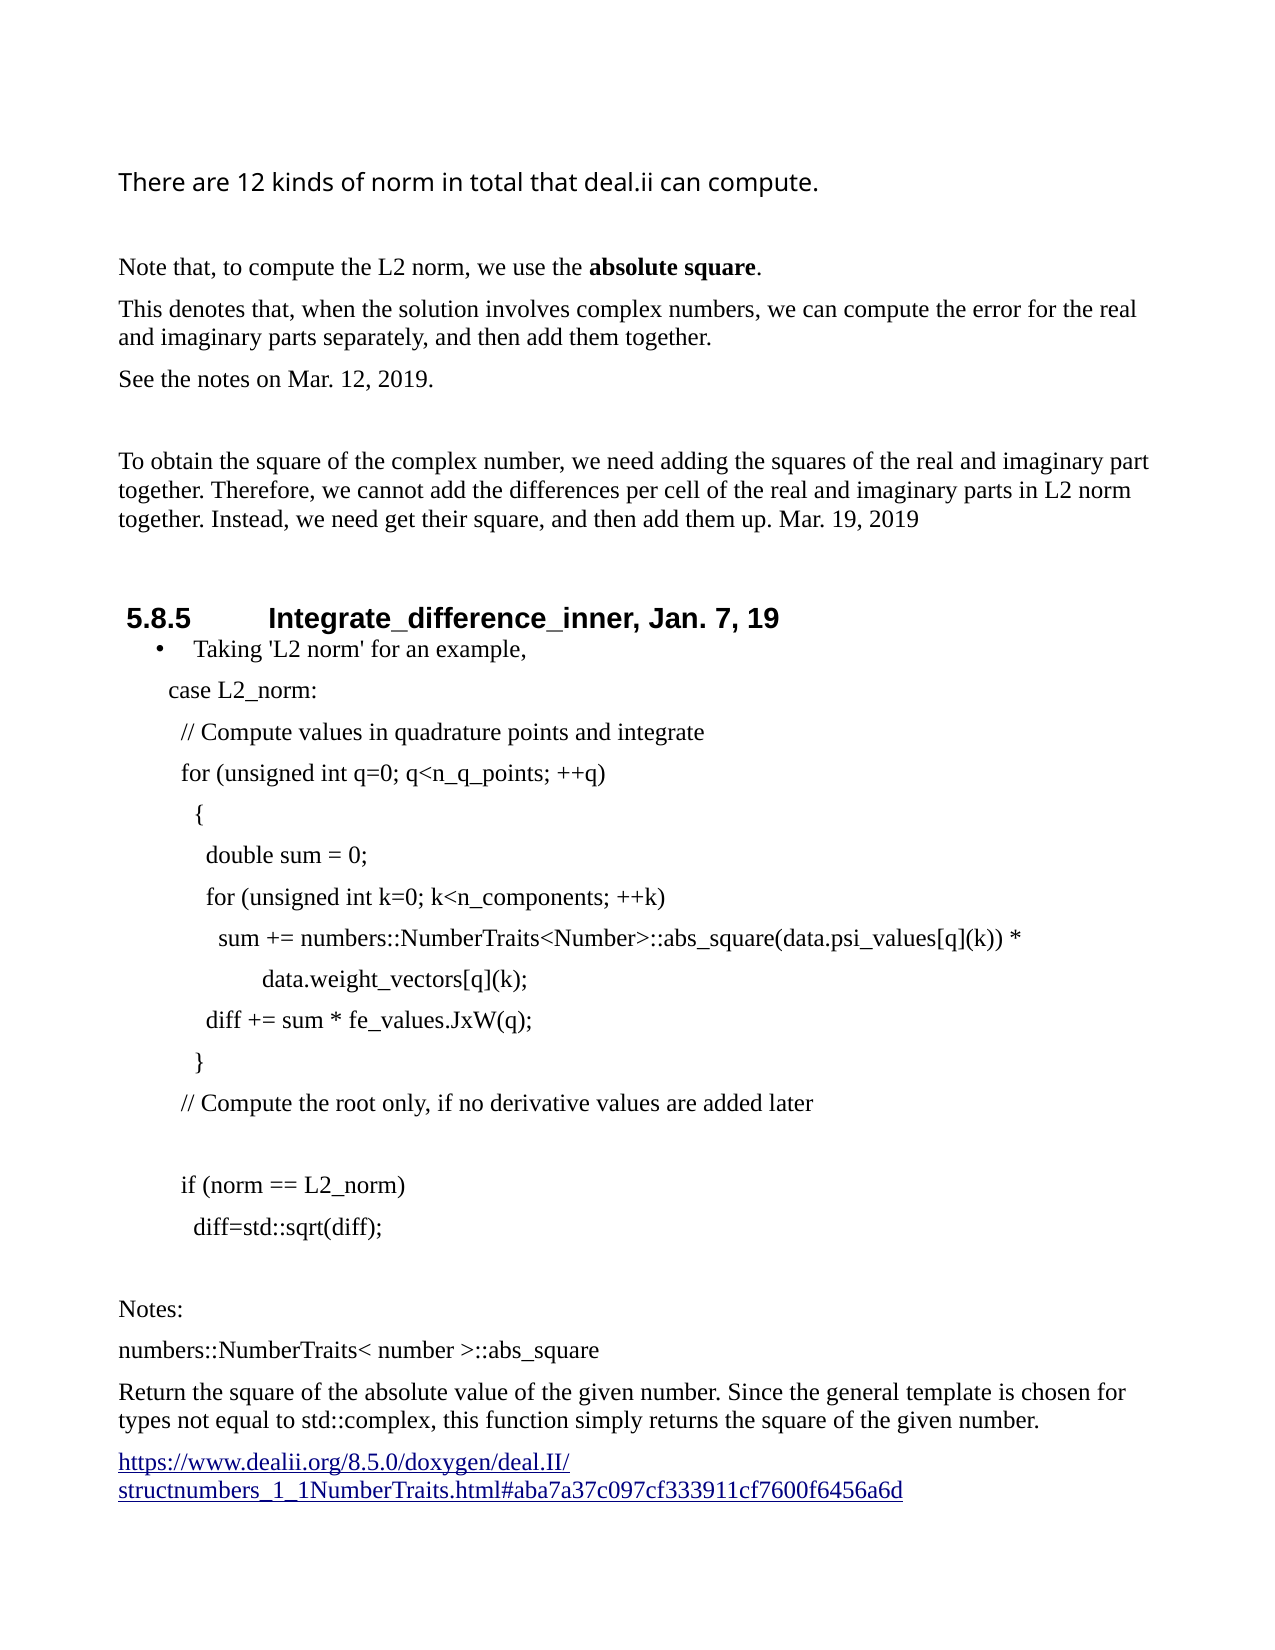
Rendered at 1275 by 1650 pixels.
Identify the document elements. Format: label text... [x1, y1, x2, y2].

text } [118, 1047, 1157, 1076]
text This denotes that, when the solution involves complex numbers, we can compute the error for the real and imaginary parts separately, and then add them together. [118, 294, 1157, 351]
text numbers::NumberTraits< number >::abs_square [118, 1336, 1157, 1364]
list Taking 'L2 norm' for an example, [156, 634, 1157, 663]
text Notes: [118, 1294, 1157, 1323]
text // Compute the root only, if no derivative values are added later [118, 1088, 1157, 1117]
text diff=std::sqrt(diff); [118, 1212, 1157, 1241]
text if (norm == L2_norm) [118, 1171, 1157, 1199]
text // Compute values in quadrature points and integrate [118, 717, 1157, 746]
text See the notes on Mar. 12, 2019. [118, 364, 1157, 392]
text for (unsigned int k=0; k<n_components; ++k) [118, 882, 1157, 911]
text double sum = 0; [118, 841, 1157, 869]
text for (unsigned int q=0; q<n_q_points; ++q) [118, 758, 1157, 787]
text https://www.dealii.org/8.5.0/doxygen/deal.II/structnumbers_1_1NumberTraits.html#aba7a37c097cf333911cf7600f6456a6d [118, 1447, 1157, 1504]
text There are 12 kinds of norm in total that deal.ii can compute. [118, 165, 1157, 199]
text Note that, to compute the L2 norm, we use the absolute square. [118, 252, 1157, 281]
text sum += numbers::NumberTraits<Number>::abs_square(data.psi_values[q](k)) * [118, 923, 1157, 952]
text diff += sum * fe_values.JxW(q); [118, 1006, 1157, 1034]
text Return the square of the absolute value of the given number. Since the general template is chosen for types not equal to std::complex, this function simply returns the square of the given number. [118, 1377, 1157, 1434]
text To obtain the square of the complex number, we need adding the squares of the real and imaginary part together. Therefore, we cannot add the differences per cell of the real and imaginary parts in L2 norm together. Instead, we need get their square, and then add them up. Mar. 19, 2019 [118, 446, 1157, 532]
text data.weight_vectors[q](k); [118, 964, 1157, 993]
subtitle Integrate_difference_inner, Jan. 7, 19 [118, 601, 1157, 634]
text { [118, 799, 1157, 828]
text case L2_norm: [118, 676, 1157, 704]
